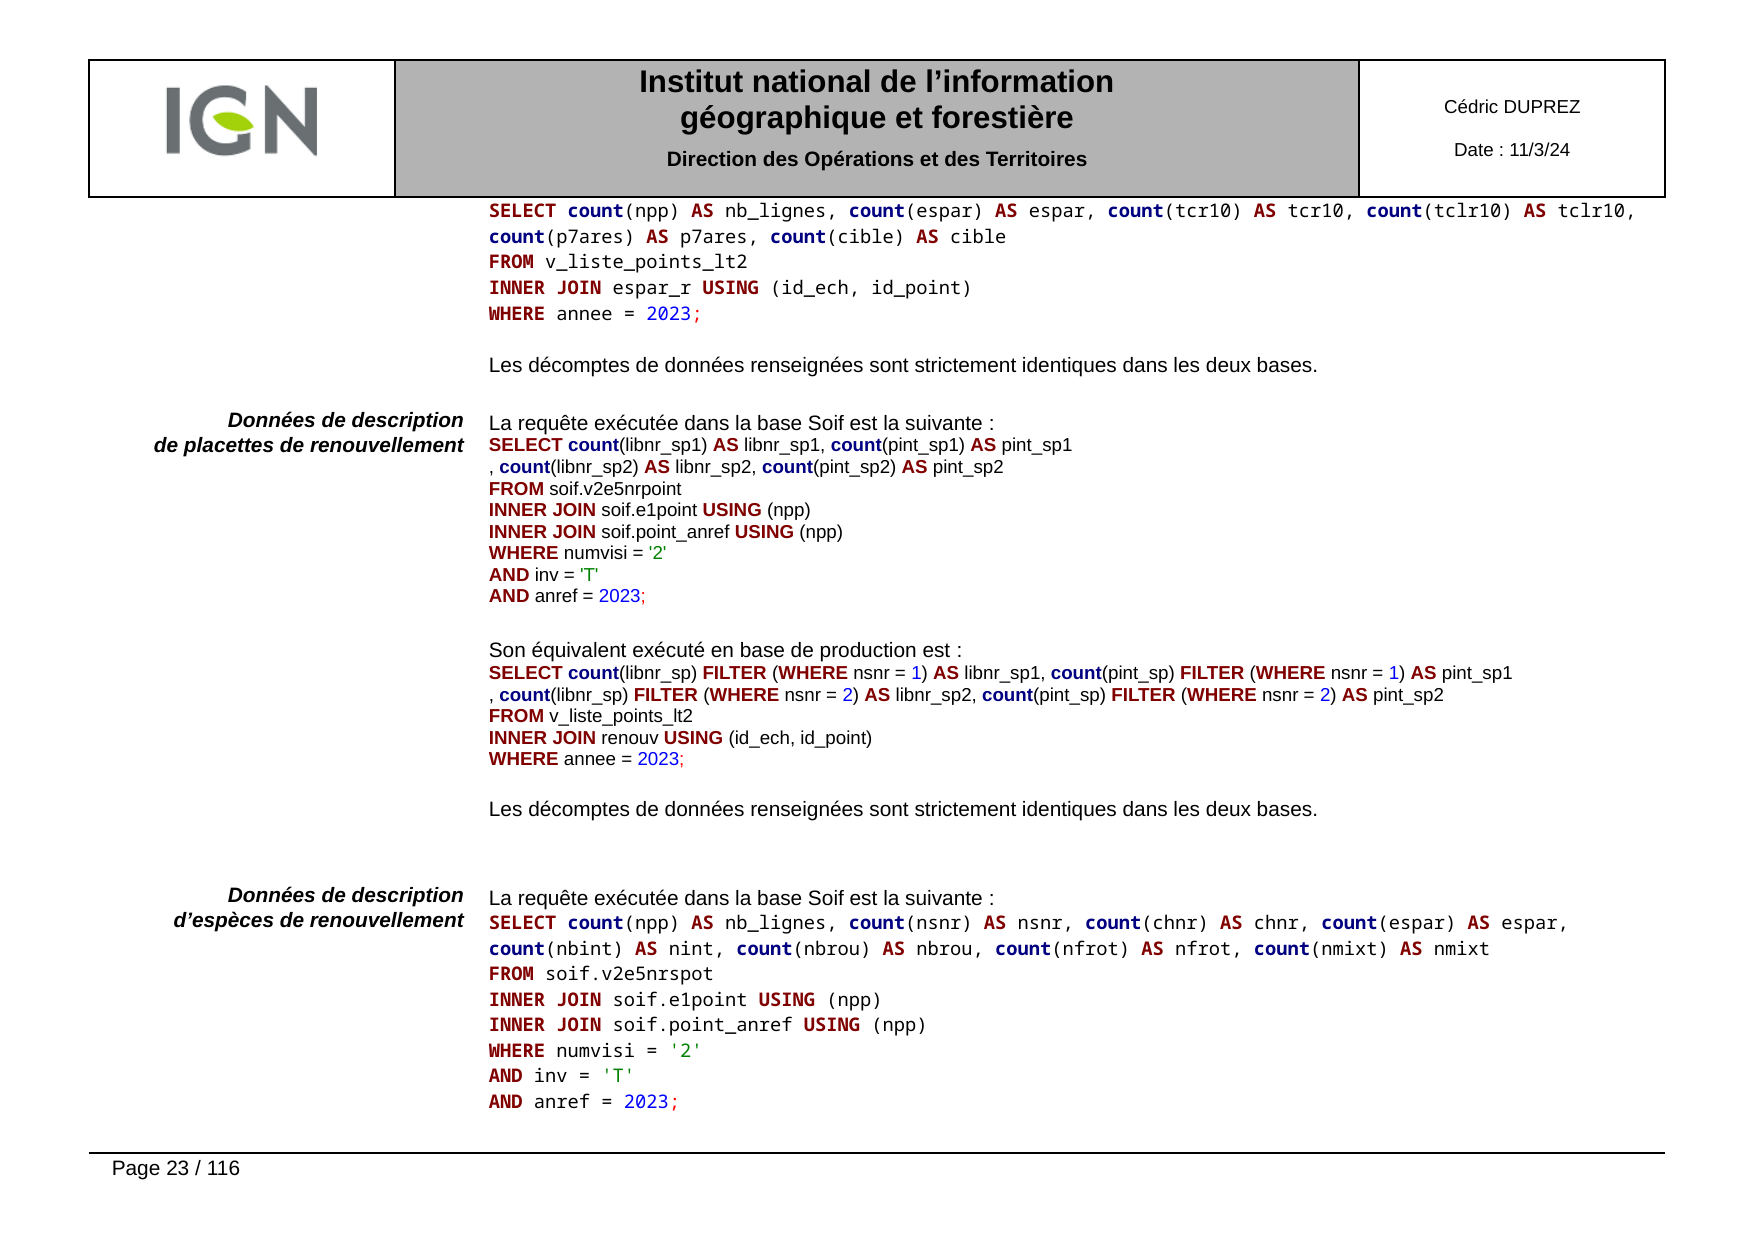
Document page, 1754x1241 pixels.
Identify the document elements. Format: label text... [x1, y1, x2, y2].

table_cell La requête exécutée dans la base Soif est la suivante : SELECT count(libnr_sp1) AS libnr_sp1, count(pint_sp1) AS pint_sp1 , count(libnr_sp2) AS libnr_sp2, count(pint_sp2) AS pint_sp2 FROM soif.v2e5nrpoint INNER JOIN soif.e1point USING (npp) INNER JOIN soif.point_anref USING (npp) WHERE numvisi = '2' AND inv = 'T' AND anref = 2023; Son équivalent exécuté en base de production est : SELECT count(libnr_sp) FILTER (WHERE nsnr = 1) AS libnr_sp1, count(pint_sp) FILTER (WHERE nsnr = 1) AS pint_sp1 , count(libnr_sp) FILTER (WHERE nsnr = 2) AS libnr_sp2, count(pint_sp) FILTER (WHERE nsnr = 2) AS pint_sp2 FROM v_liste_points_lt2 INNER JOIN renouv USING (id_ech, id_point) WHERE annee = 2023; Les décomptes de données renseignées sont strictement identiques dans les deux bases. [483, 407, 1665, 882]
table_cell SELECT count(npp) AS nb_lignes, count(espar) AS espar, count(tcr10) AS tcr10, count(tclr10) AS tclr10, count(p7ares) AS p7ares, count(cible) AS cible FROM v_liste_points_lt2 INNER JOIN espar_r USING (id_ech, id_point) WHERE annee = 2023; Les décomptes de données renseignées sont strictement identiques dans les deux bases. [483, 198, 1665, 407]
table_cell Données de description d’espèces de renouvellement [89, 882, 483, 1147]
table_cell La requête exécutée dans la base Soif est la suivante : SELECT count(npp) AS nb_lignes, count(nsnr) AS nsnr, count(chnr) AS chnr, count(espar) AS espar, count(nbint) AS nint, count(nbrou) AS nbrou, count(nfrot) AS nfrot, count(nmixt) AS nmixt FROM soif.v2e5nrspot INNER JOIN soif.e1point USING (npp) INNER JOIN soif.point_anref USING (npp) WHERE numvisi = '2' AND inv = 'T' AND anref = 2023; [483, 882, 1665, 1147]
table_cell Données de description de placettes de renouvellement [89, 407, 483, 882]
table_cell [89, 198, 483, 407]
picture [141, 62, 343, 180]
